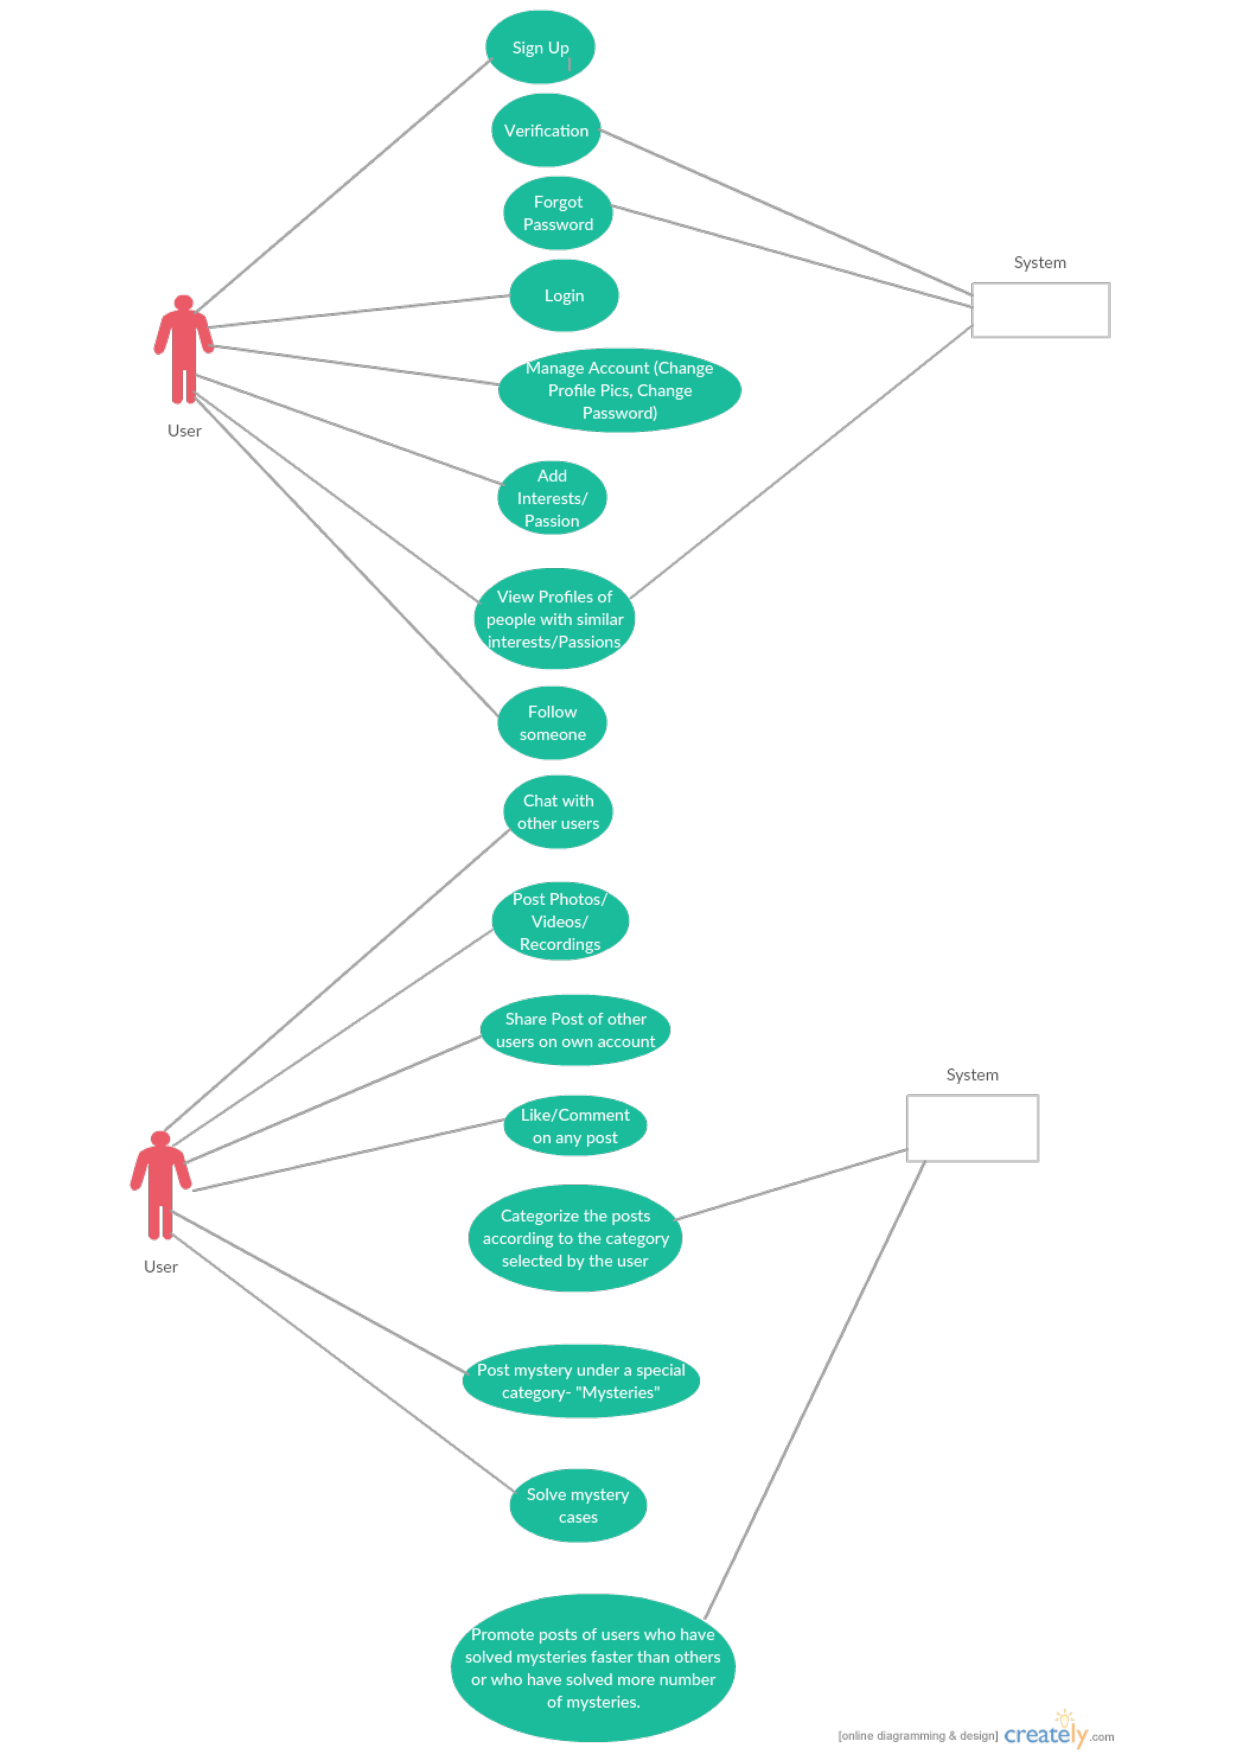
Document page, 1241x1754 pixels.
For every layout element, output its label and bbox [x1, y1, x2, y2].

picture [119, 0, 1121, 1754]
